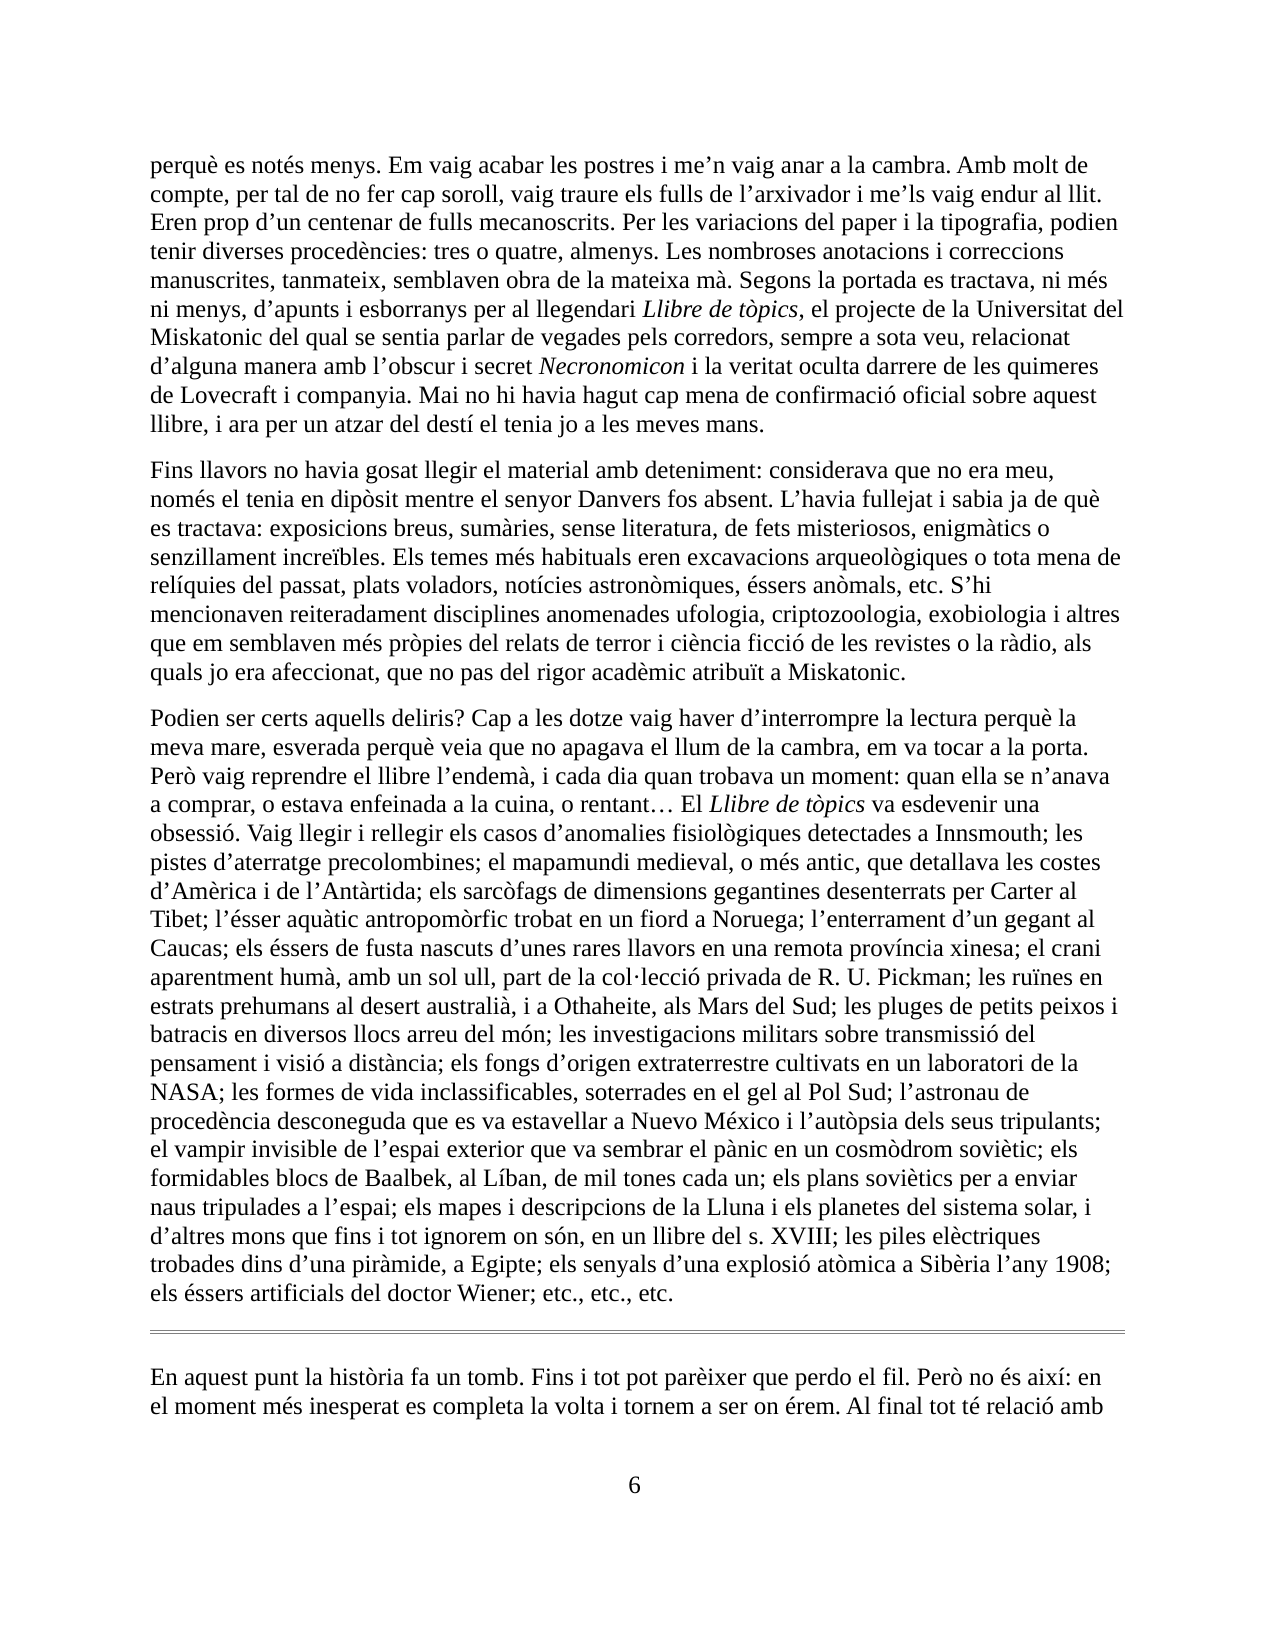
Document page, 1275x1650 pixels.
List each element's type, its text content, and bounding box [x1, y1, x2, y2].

text Podien ser certs aquells deliris? Cap a les dotze vaig haver d’interrompre la lectura perquè la meva mare, esverada perquè veia que no apagava el llum de la cambra, em va tocar a la porta. Però vaig reprendre el llibre l’endemà, i cada dia quan trobava un moment: quan ella se n’anava a comprar, o estava enfeinada a la cuina, o rentant… El Llibre de tòpics va esdevenir una obsessió. Vaig llegir i rellegir els casos d’anomalies fisiològiques detectades a Innsmouth; les pistes d’aterratge precolombines; el mapamundi medieval, o més antic, que detallava les costes d’Amèrica i de l’Antàrtida; els sarcòfags de dimensions gegantines desenterrats per Carter al Tibet; l’ésser aquàtic antropomòrfic trobat en un fiord a Noruega; l’enterrament d’un gegant al Caucas; els éssers de fusta nascuts d’unes rares llavors en una remota província xinesa; el crani aparentment humà, amb un sol ull, part de la col·lecció privada de R. U. Pickman; les ruïnes en estrats prehumans al desert australià, i a Othaheite, als Mars del Sud; les pluges de petits peixos i batracis en diversos llocs arreu del món; les investigacions militars sobre transmissió del pensament i visió a distància; els fongs d’origen extraterrestre cultivats en un laboratori de la NASA; les formes de vida inclassificables, soterrades en el gel al Pol Sud; l’astronau de procedència desconeguda que es va estavellar a Nuevo México i l’autòpsia dels seus tripulants; el vampir invisible de l’espai exterior que va sembrar el pànic en un cosmòdrom soviètic; els formidables blocs de Baalbek, al Líban, de mil tones cada un; els plans soviètics per a enviar naus tripulades a l’espai; els mapes i descripcions de la Lluna i els planetes del sistema solar, i d’altres mons que fins i tot ignorem on són, en un llibre del s. XVIII; les piles elèctriques trobades dins d’una piràmide, a Egipte; els senyals d’una explosió atòmica a Sibèria l’any 1908; els éssers artificials del doctor Wiener; etc., etc., etc. [150, 703, 1125, 1307]
text Fins llavors no havia gosat llegir el material amb deteniment: considerava que no era meu, només el tenia en dipòsit mentre el senyor Danvers fos absent. L’havia fullejat i sabia ja de què es tractava: exposicions breus, sumàries, sense literatura, de fets misteriosos, enigmàtics o senzillament increïbles. Els temes més habituals eren excavacions arqueològiques o tota mena de relíquies del passat, plats voladors, notícies astronòmiques, éssers anòmals, etc. S’hi mencionaven reiteradament disciplines anomenades ufologia, criptozoologia, exobiologia i altres que em semblaven més pròpies del relats de terror i ciència ficció de les revistes o la ràdio, als quals jo era afeccionat, que no pas del rigor acadèmic atribuït a Miskatonic. [150, 455, 1125, 685]
text perquè es notés menys. Em vaig acabar les postres i me’n vaig anar a la cambra. Amb molt de compte, per tal de no fer cap soroll, vaig traure els fulls de l’arxivador i me’ls vaig endur al llit. Eren prop d’un centenar de fulls mecanoscrits. Per les variacions del paper i la tipografia, podien tenir diverses procedències: tres o quatre, almenys. Les nombroses anotacions i correccions manuscrites, tanmateix, semblaven obra de la mateixa mà. Segons la portada es tractava, ni més ni menys, d’apunts i esborranys per al llegendari Llibre de tòpics, el projecte de la Universitat del Miskatonic del qual se sentia parlar de vegades pels corredors, sempre a sota veu, relacionat d’alguna manera amb l’obscur i secret Necronomicon i la veritat oculta darrere de les quimeres de Lovecraft i companyia. Mai no hi havia hagut cap mena de confirmació oficial sobre aquest llibre, i ara per un atzar del destí el tenia jo a les meves mans. [150, 150, 1125, 437]
text En aquest punt la història fa un tomb. Fins i tot pot parèixer que perdo el fil. Però no és així: en el moment més inesperat es completa la volta i tornem a ser on érem. Al final tot té relació amb [150, 1362, 1125, 1420]
